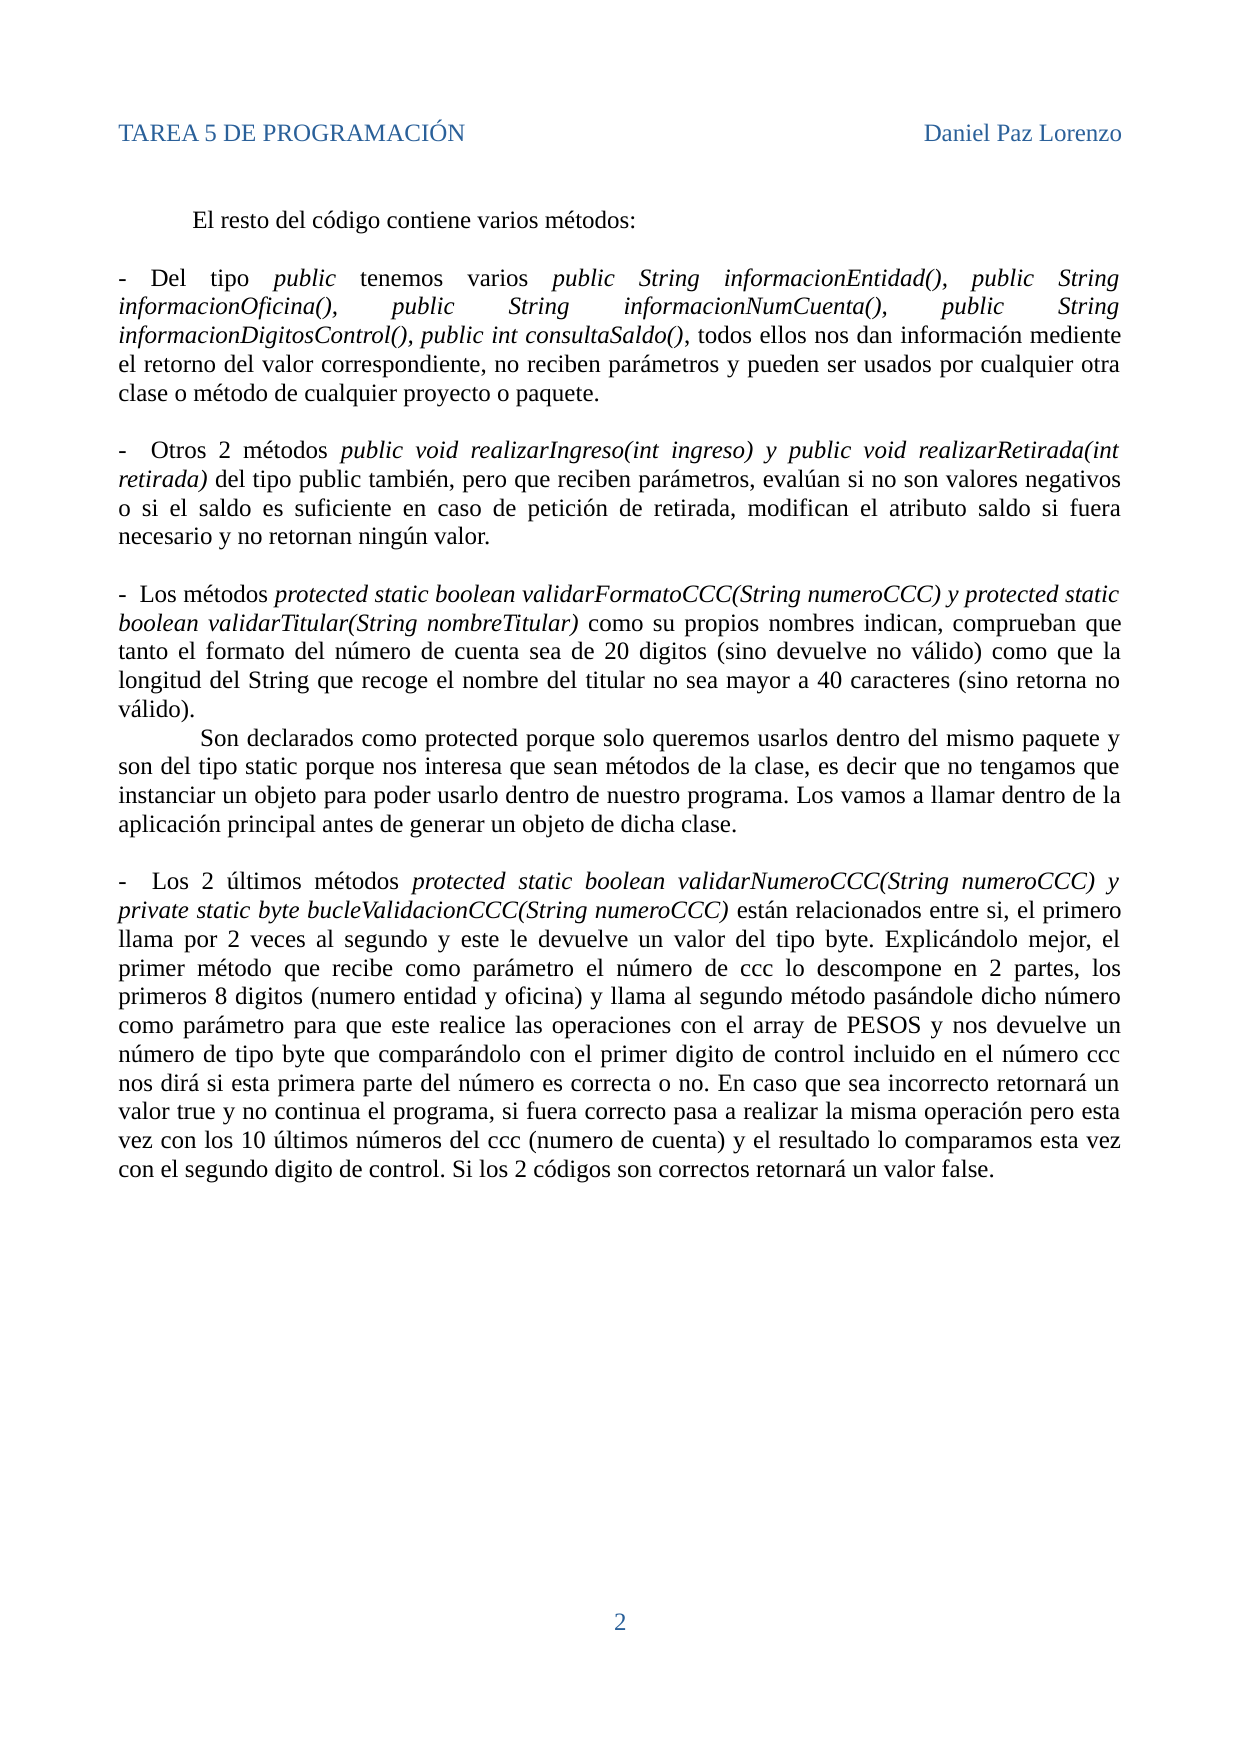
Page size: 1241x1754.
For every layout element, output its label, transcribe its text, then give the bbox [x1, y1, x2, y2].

text - Otros 2 métodos public void realizarIngreso(int ingreso) y public void realizarRetirada(int retirada) del tipo public también, pero que reciben parámetros, evalúan si no son valores negativos o si el saldo es suficiente en caso de petición de retirada, modifican el atributo saldo si fuera necesario y no retornan ningún valor. [118, 435, 1122, 550]
text - Los 2 últimos métodos protected static boolean validarNumeroCCC(String numeroCCC) y private static byte bucleValidacionCCC(String numeroCCC) están relacionados entre si, el primero llama por 2 veces al segundo y este le devuelve un valor del tipo byte. Explicándolo mejor, el primer método que recibe como parámetro el número de ccc lo descompone en 2 partes, los primeros 8 digitos (numero entidad y oficina) y llama al segundo método pasándole dicho número como parámetro para que este realice las operaciones con el array de PESOS y nos devuelve un número de tipo byte que comparándolo con el primer digito de control incluido en el número ccc nos dirá si esta primera parte del número es correcta o no. En caso que sea incorrecto retornará un valor true y no continua el programa, si fuera correcto pasa a realizar la misma operación pero esta vez con los 10 últimos números del ccc (numero de cuenta) y el resultado lo comparamos esta vez con el segundo digito de control. Si los 2 códigos son correctos retornará un valor false. [118, 866, 1122, 1183]
text El resto del código contiene varios métodos: [118, 205, 1122, 234]
text - Del tipo public tenemos varios public String informacionEntidad(), public String informacionOficina(), public String informacionNumCuenta(), public String informacionDigitosControl(), public int consultaSaldo(), todos ellos nos dan información mediente el retorno del valor correspondiente, no reciben parámetros y pueden ser usados por cualquier otra clase o método de cualquier proyecto o paquete. [118, 263, 1122, 406]
text - Los métodos protected static boolean validarFormatoCCC(String numeroCCC) y protected static boolean validarTitular(String nombreTitular) como su propios nombres indican, comprueban que tanto el formato del número de cuenta sea de 20 digitos (sino devuelve no válido) como que la longitud del String que recoge el nombre del titular no sea mayor a 40 caracteres (sino retorna no válido). [118, 579, 1122, 723]
text Son declarados como protected porque solo queremos usarlos dentro del mismo paquete y son del tipo static porque nos interesa que sean métodos de la clase, es decir que no tengamos que instanciar un objeto para poder usarlo dentro de nuestro programa. Los vamos a llamar dentro de la aplicación principal antes de generar un objeto de dicha clase. [118, 723, 1122, 838]
